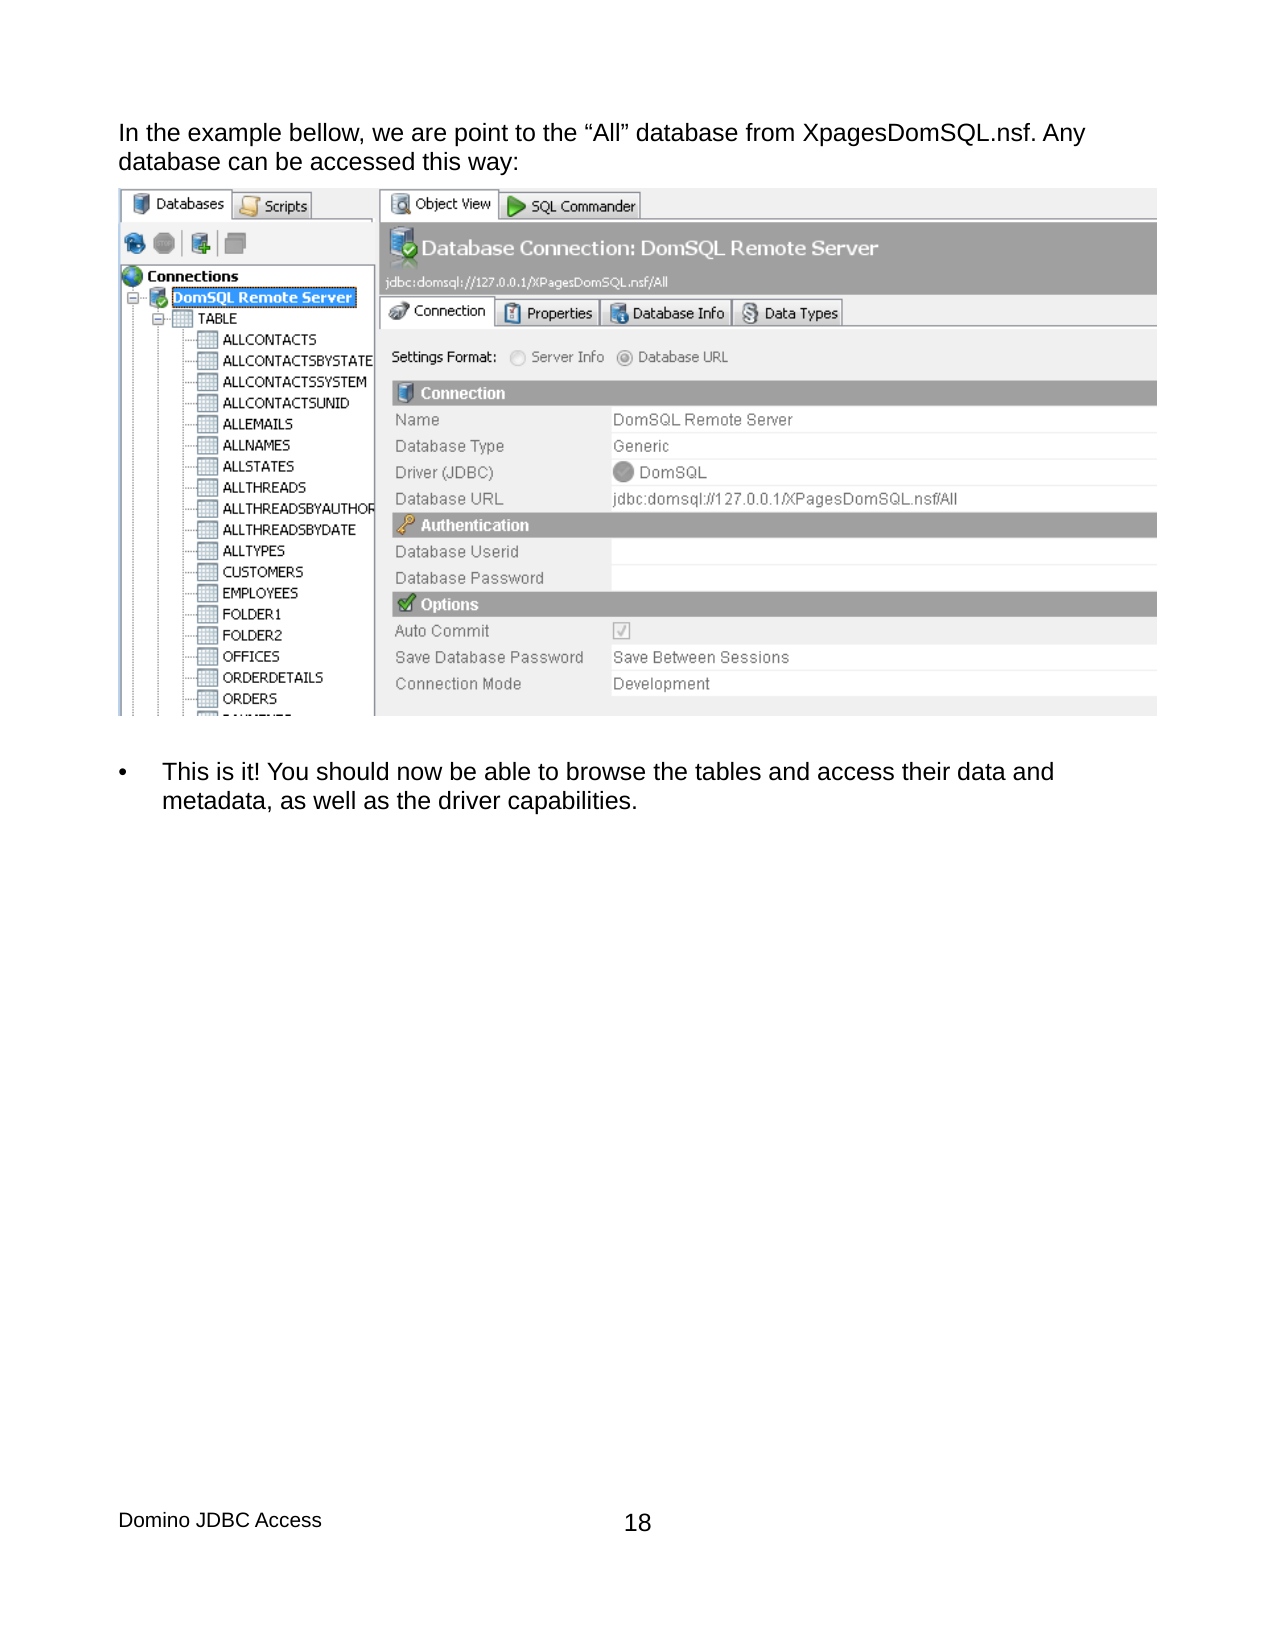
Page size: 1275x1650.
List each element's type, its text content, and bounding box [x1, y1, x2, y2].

text In the example bellow, we are point to the “All” database from XpagesDomSQL.nsf. Any database can be accessed this way: [118, 118, 1157, 176]
list This is it! You should now be able to browse the tables and access their data and metadata, as well as the driver capabilities. [118, 757, 1157, 815]
picture [118, 188, 1157, 716]
